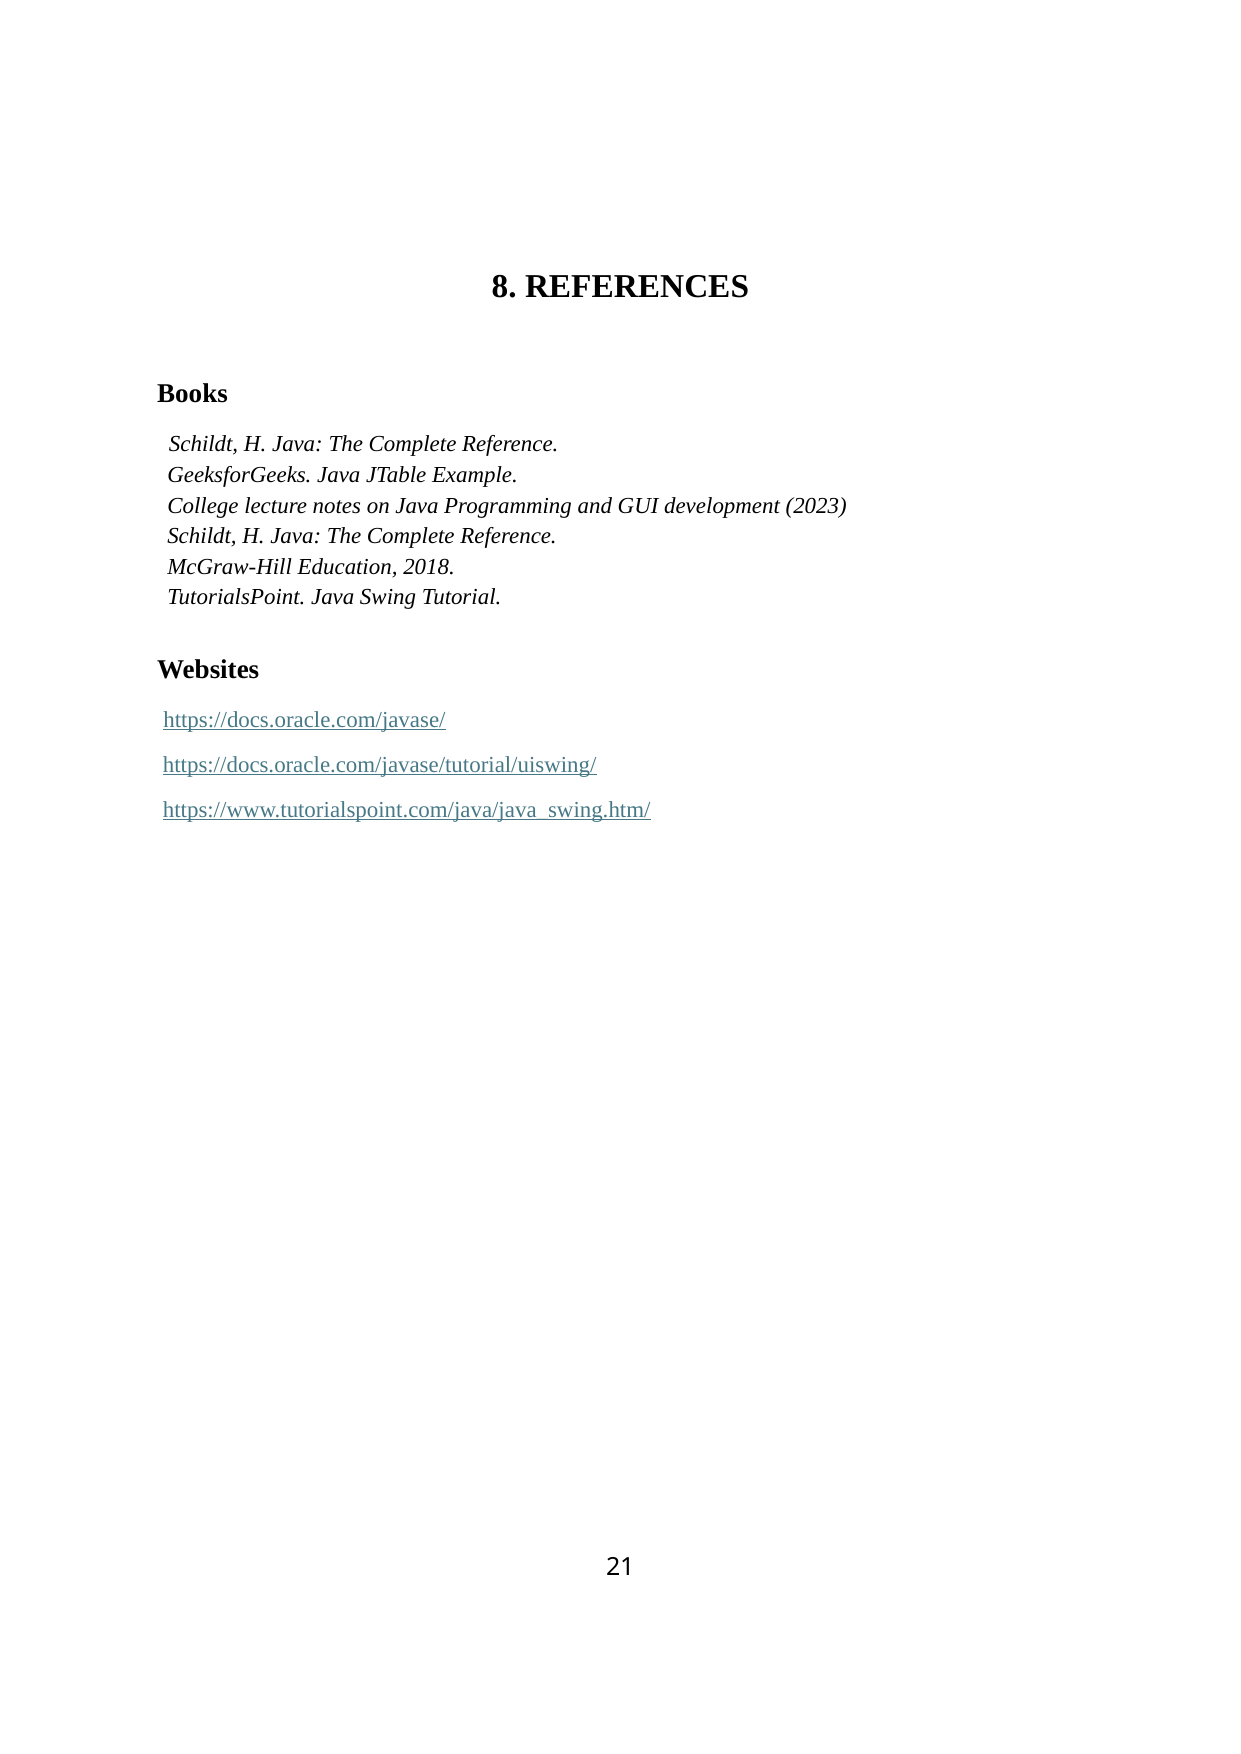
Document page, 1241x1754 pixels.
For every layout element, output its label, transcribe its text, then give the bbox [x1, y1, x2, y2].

text Schildt, H. Java: The Complete Reference. [150, 430, 1090, 457]
text https://www.tutorialspoint.com/java/java_swing.htm/ [157, 796, 1090, 822]
text Websites [157, 653, 1090, 684]
text Books [157, 378, 1090, 409]
text https://docs.oracle.com/javase/tutorial/uiswing/ [157, 751, 1090, 778]
text McGraw-Hill Education, 2018. [150, 553, 1090, 579]
list 8. REFERENCES [150, 267, 1090, 305]
text GeeksforGeeks. Java JTable Example. [150, 461, 1090, 488]
text TutorialsPoint. Java Swing Tutorial. [150, 583, 1090, 610]
text https://docs.oracle.com/javase/ [157, 706, 1090, 732]
text College lecture notes on Java Programming and GUI development (2023) [150, 492, 1090, 518]
text Schildt, H. Java: The Complete Reference. [150, 522, 1090, 549]
